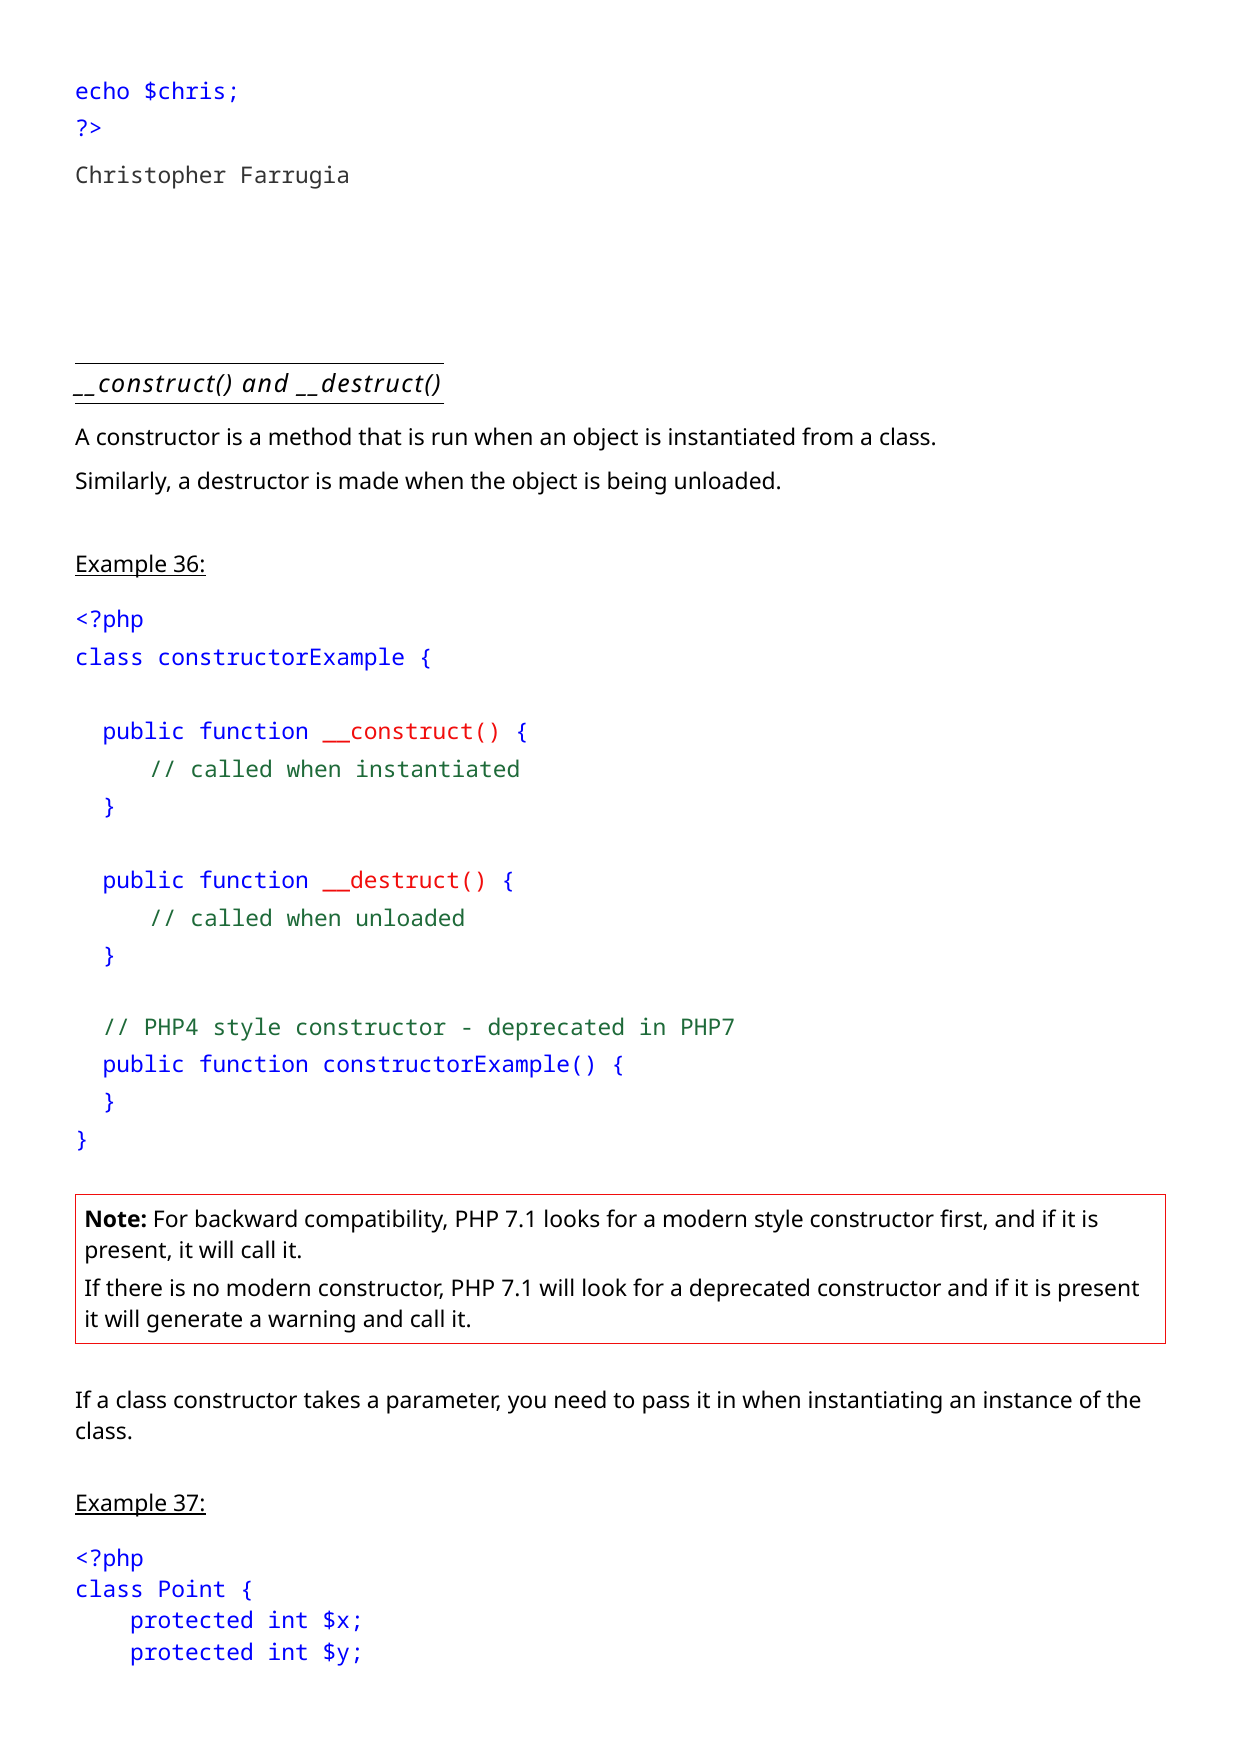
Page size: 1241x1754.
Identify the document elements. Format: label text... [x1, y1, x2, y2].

text public function __destruct() { [75, 864, 1166, 896]
text <?php [75, 603, 1166, 634]
text Similarly, a destructor is made when the object is being unloaded. [75, 464, 1166, 496]
text // PHP4 style constructor - deprecated in PHP7 [75, 1011, 1166, 1042]
text } [75, 939, 1166, 970]
text // called when instantiated [75, 752, 1166, 784]
text } [75, 1085, 1166, 1116]
text <?php class Point { protected int $x; protected int $y; [75, 1542, 1166, 1667]
text If a class constructor takes a parameter, you need to pass it in when instantiating an instance of the class. [75, 1384, 1166, 1446]
text // called when unloaded [75, 902, 1166, 933]
text Note: For backward compatibility, PHP 7.1 looks for a modern style constructor first, and if it is present, it will call it. [76, 1195, 1165, 1263]
text } [75, 790, 1166, 821]
text public function constructorExample() { [75, 1048, 1166, 1079]
text Example 37: [75, 1487, 1166, 1518]
text A constructor is a method that is run when an object is instantiated from a class. [75, 421, 1166, 453]
text Christopher Farrugia [75, 158, 1166, 190]
text ?> [75, 112, 1166, 143]
text public function __construct() { [75, 715, 1166, 746]
text class constructorExample { [75, 641, 1166, 672]
text If there is no modern constructor, PHP 7.1 will look for a deprecated constructor and if it is present it will generate a warning and call it. [76, 1263, 1165, 1343]
text __construct() and __destruct() [75, 363, 1166, 403]
text } [75, 1122, 1166, 1154]
text echo $chris; [75, 75, 1166, 106]
text Example 36: [75, 548, 1166, 579]
